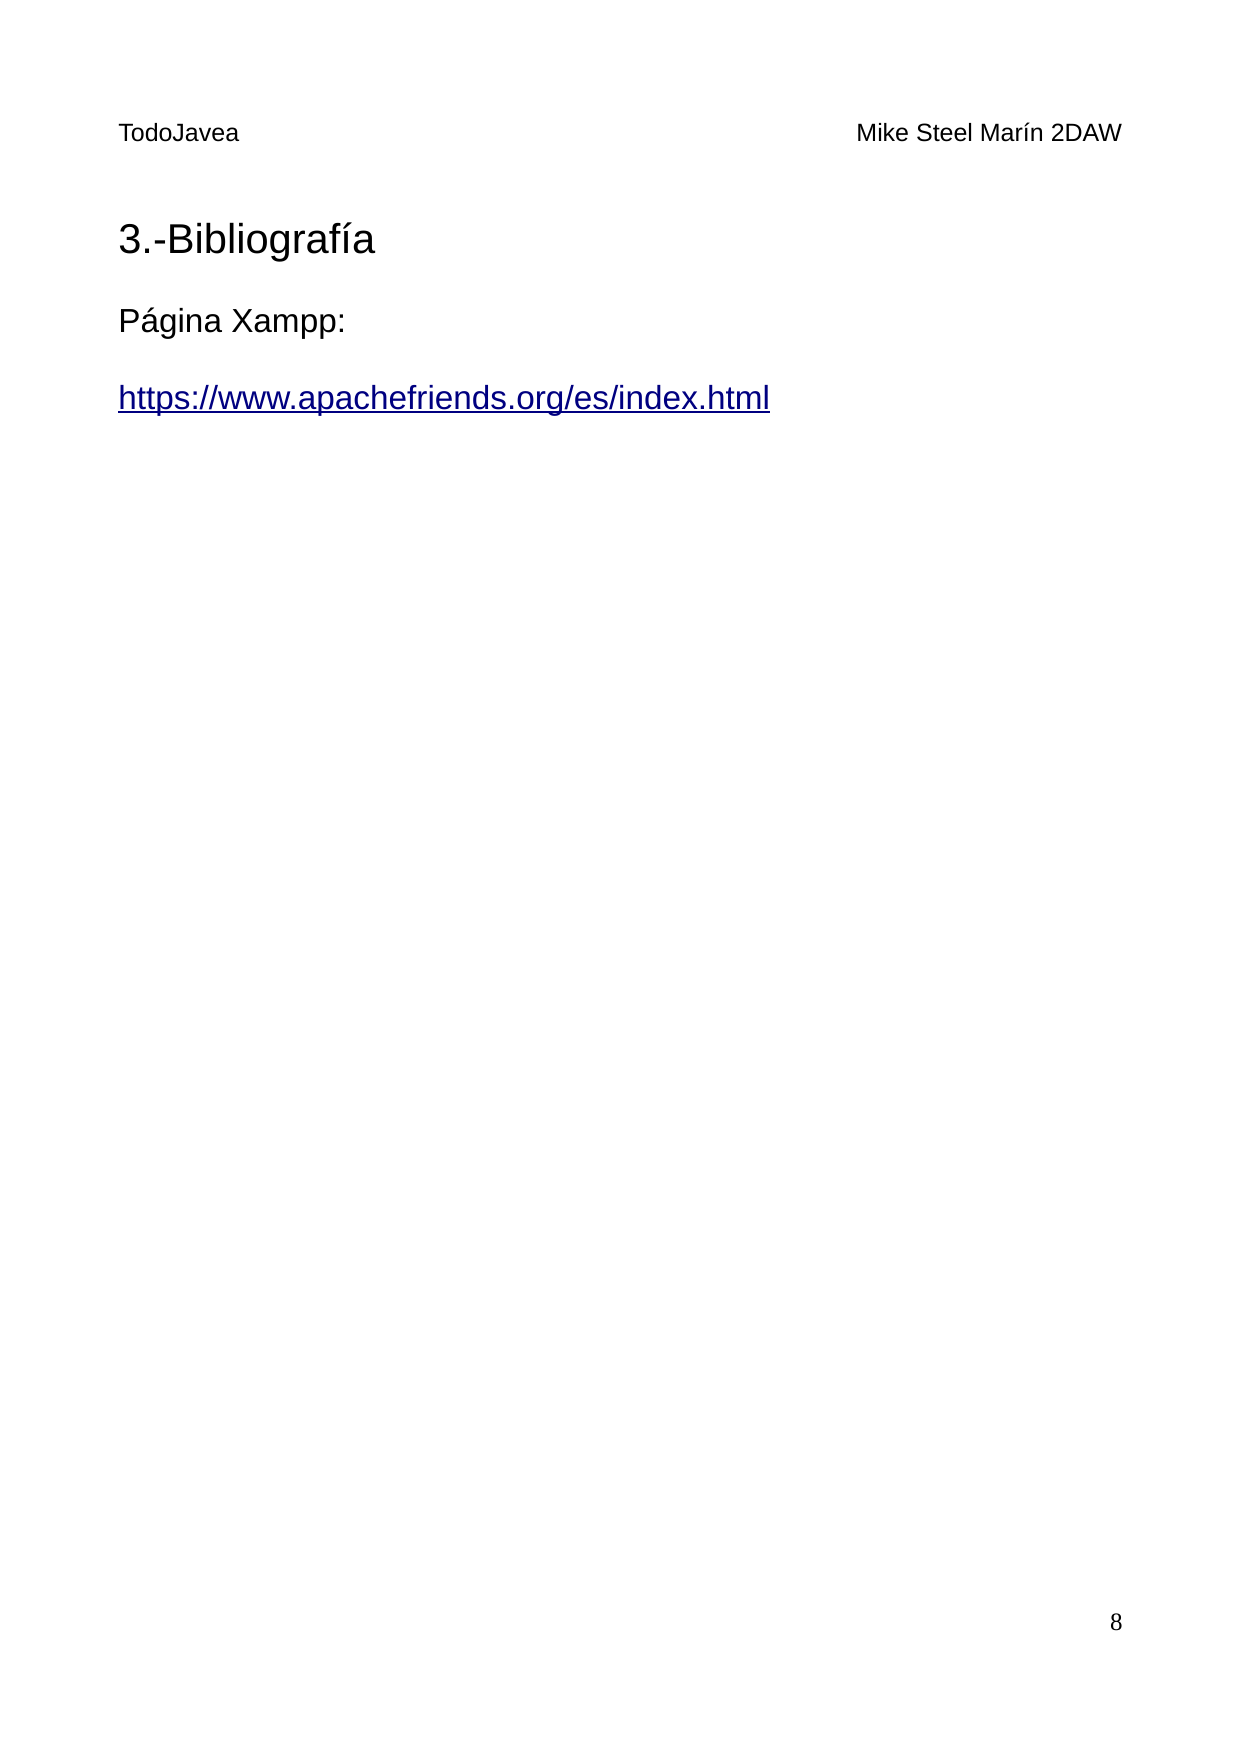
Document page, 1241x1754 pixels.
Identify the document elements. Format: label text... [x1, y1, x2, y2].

text https://www.apachefriends.org/es/index.html [118, 378, 1122, 416]
text 3.-Bibliografía [118, 215, 1122, 263]
text Página Xampp: [118, 301, 1122, 339]
